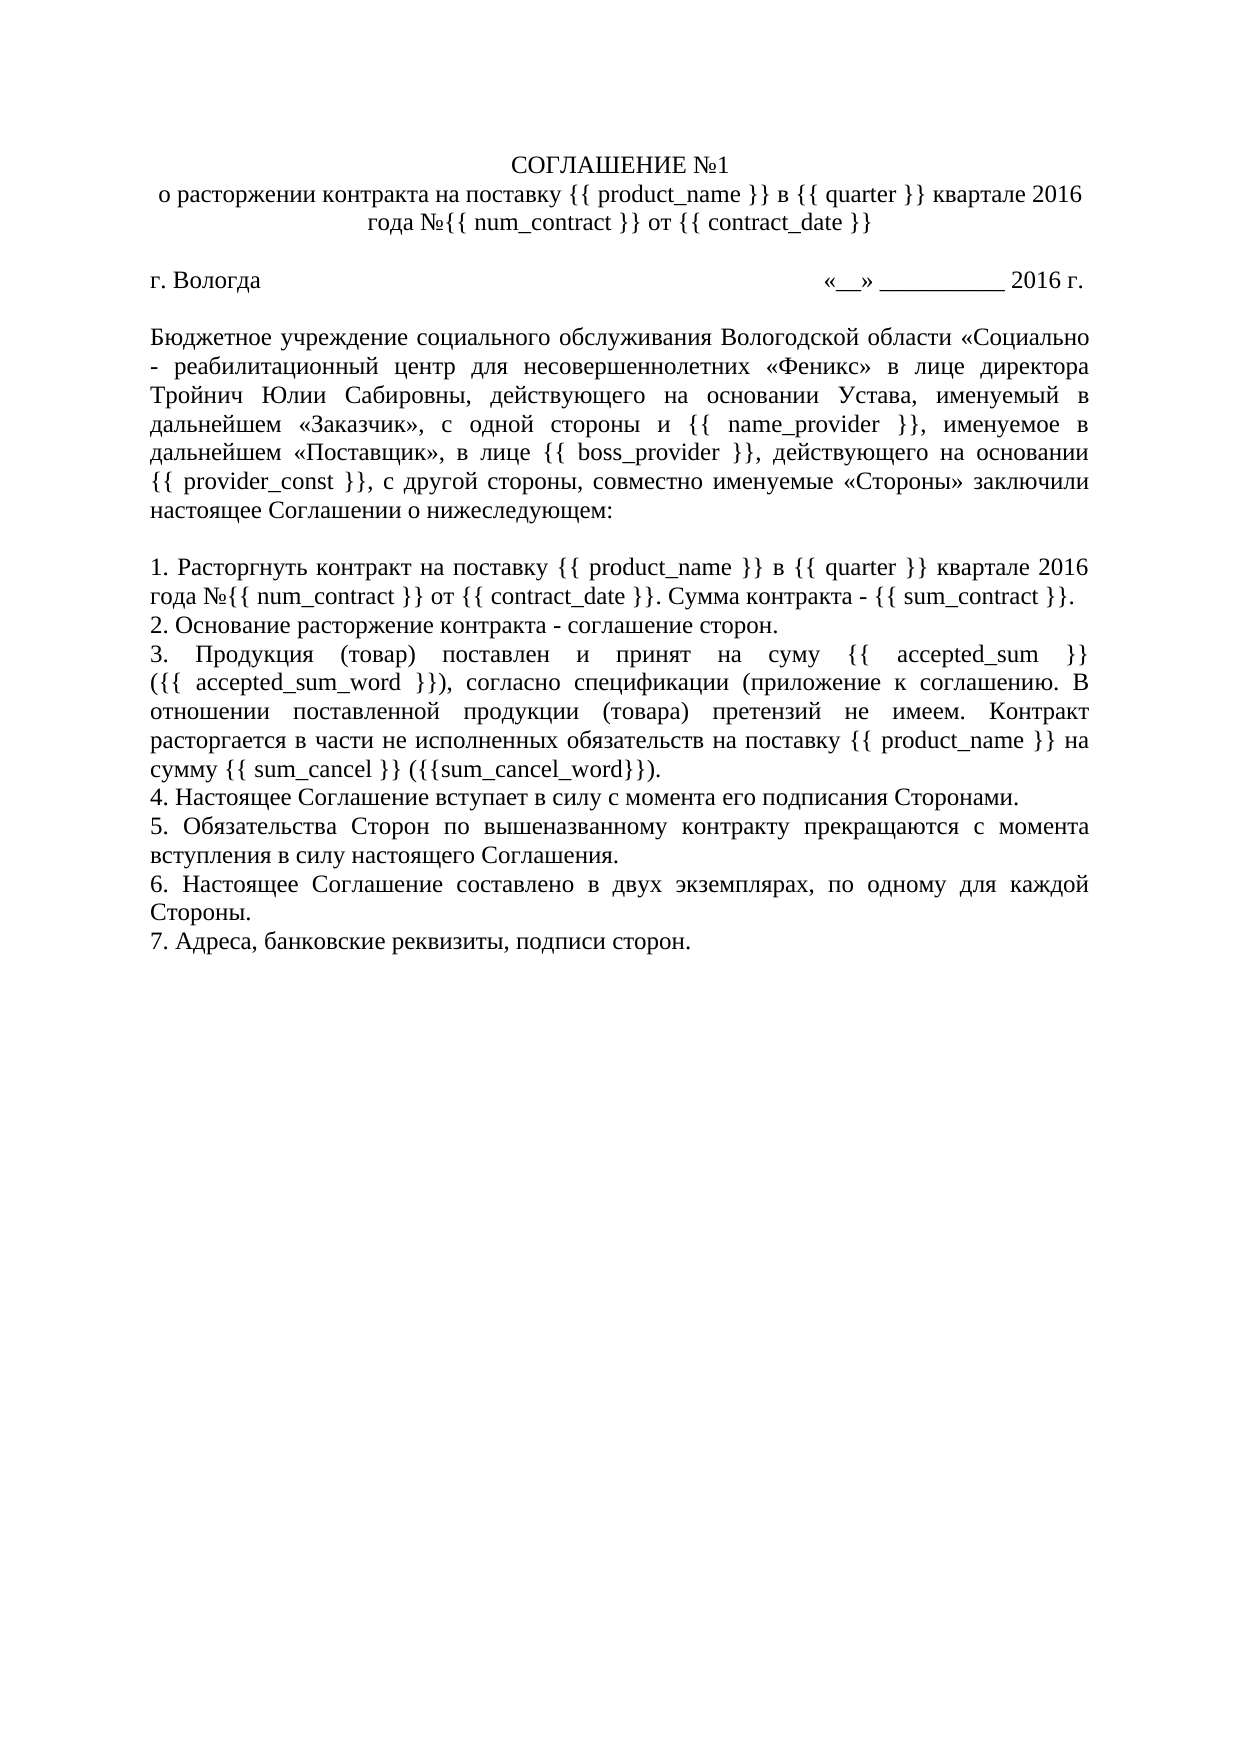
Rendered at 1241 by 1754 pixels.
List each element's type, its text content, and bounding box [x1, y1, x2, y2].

text 7. Адреса, банковские реквизиты, подписи сторон. [150, 926, 1090, 955]
text о расторжении контракта на поставку {{ product_name }} в {{ quarter }} квартале 2016 года №{{ num_contract }} от {{ contract_date }} [150, 179, 1090, 236]
text СОГЛАШЕНИЕ №1 [150, 150, 1090, 179]
text 6. Настоящее Соглашение составлено в двух экземплярах, по одному для каждой Стороны. [150, 869, 1090, 926]
text 3. Продукция (товар) поставлен и принят на суму {{ accepted_sum }} ({{ accepted_sum_word }}), согласно спецификации (приложение к соглашению. В отношении поставленной продукции (товара) претензий не имеем. Контракт расторгается в части не исполненных обязательств на поставку {{ product_name }} на сумму {{ sum_cancel }} ({{sum_cancel_word}}). [150, 639, 1090, 782]
text 5. Обязательства Сторон по вышеназванному контракту прекращаются с момента вступления в силу настоящего Соглашения. [150, 811, 1090, 869]
text 4. Настоящее Соглашение вступает в силу с момента его подписания Сторонами. [150, 782, 1090, 811]
text г. Вологда «__» __________ 2016 г. [150, 265, 1090, 294]
text 2. Основание расторжение контракта - соглашение сторон. [150, 610, 1090, 639]
text 1. Расторгнуть контракт на поставку {{ product_name }} в {{ quarter }} квартале 2016 года №{{ num_contract }} от {{ contract_date }}. Сумма контракта - {{ sum_contract }}. [150, 552, 1090, 610]
text Бюджетное учреждение социального обслуживания Вологодской области «Социально - реабилитационный центр для несовершеннолетних «Феникс» в лице директора Тройнич Юлии Сабировны, действующего на основании Устава, именуемый в дальнейшем «Заказчик», с одной стороны и {{ name_provider }}, именуемое в дальнейшем «Поставщик», в лице {{ boss_provider }}, действующего на основании {{ provider_const }}, с другой стороны, совместно именуемые «Стороны» заключили настоящее Соглашении о нижеследующем: [150, 322, 1090, 524]
